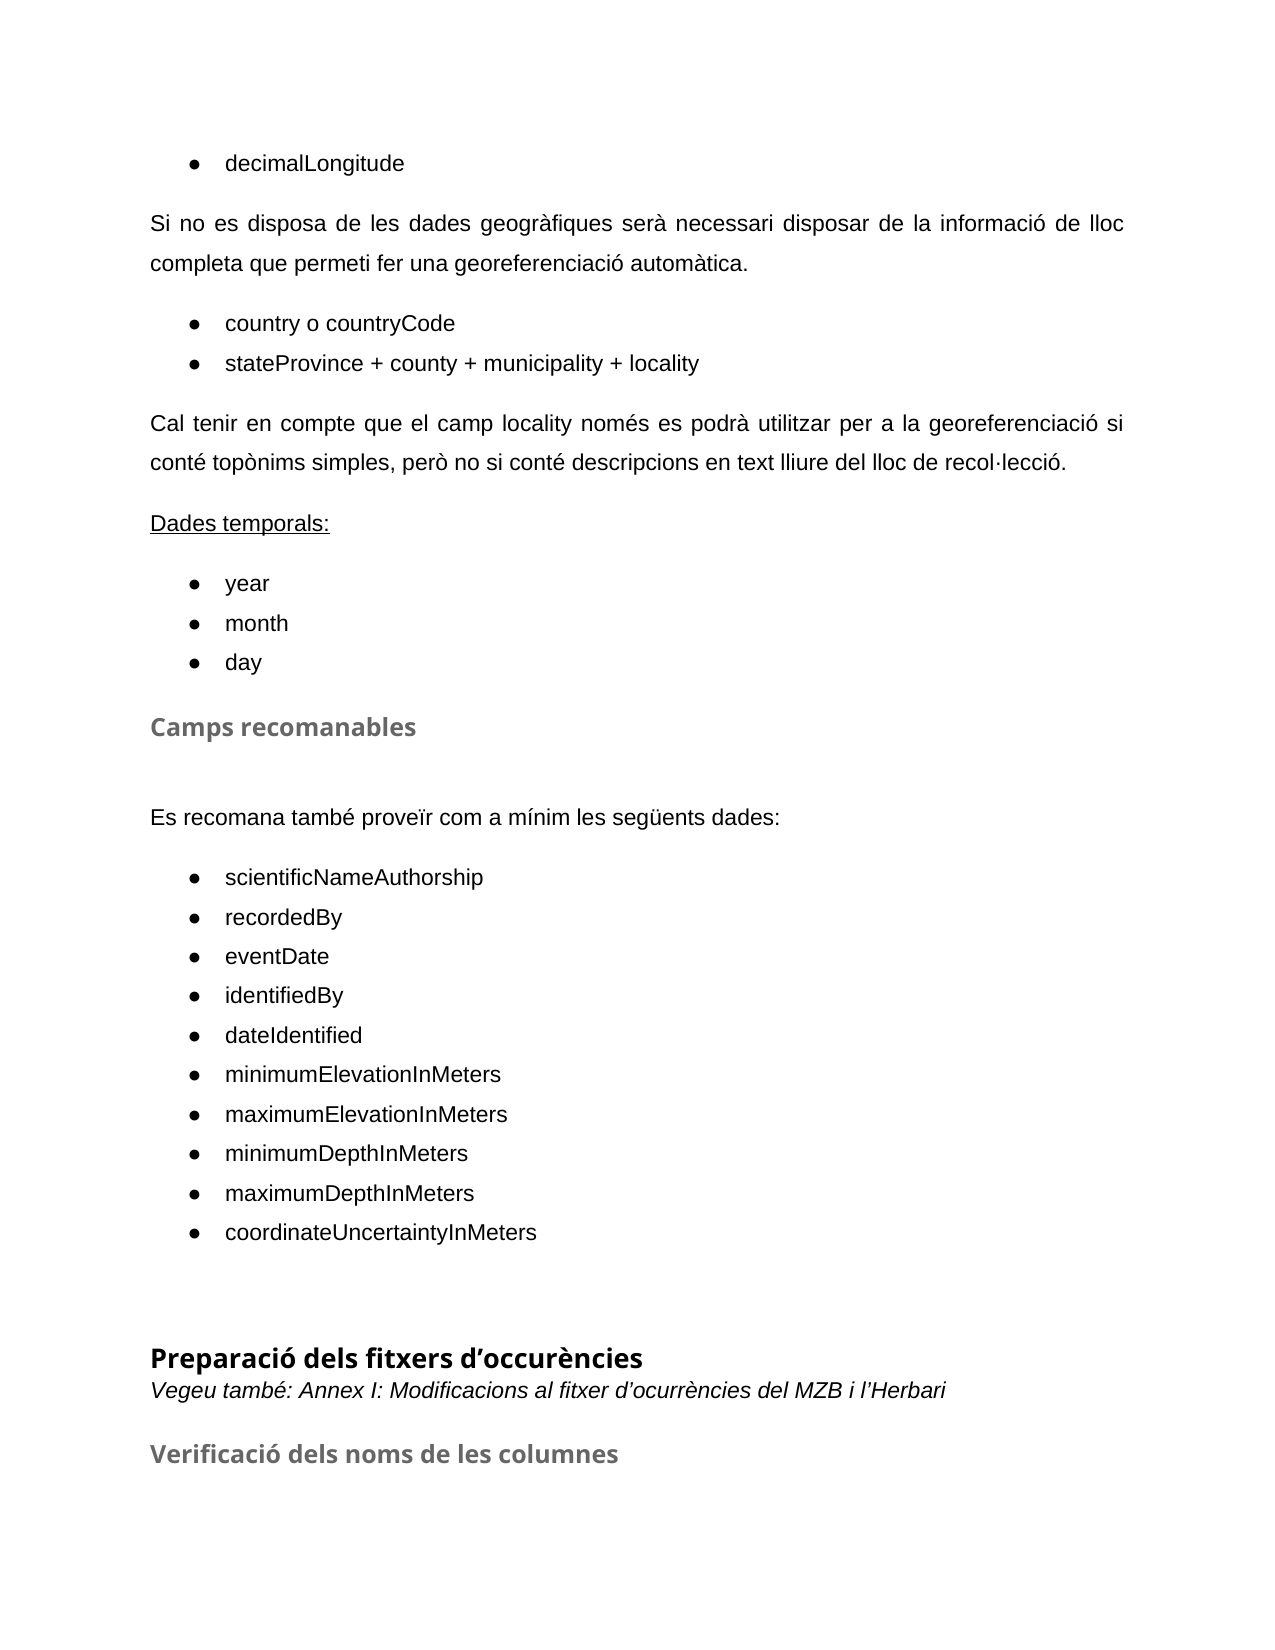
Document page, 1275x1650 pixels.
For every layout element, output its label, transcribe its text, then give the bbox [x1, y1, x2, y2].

subtitle Verificació dels noms de les columnes [150, 1437, 1125, 1471]
list minimumElevationInMeters [187, 1061, 1125, 1088]
list recordedBy [187, 903, 1125, 930]
subtitle Camps recomanables [150, 709, 1125, 743]
list maximumDepthInMeters [187, 1180, 1125, 1206]
text Si no es disposa de les dades geogràfiques serà necessari disposar de la informació de lloc completa que permeti fer una georeferenciació automàtica. [150, 210, 1125, 276]
list country o countryCode [187, 310, 1125, 336]
text Cal tenir en compte que el camp locality només es podrà utilitzar per a la georeferenciació si conté topònims simples, però no si conté descripcions en text lliure del lloc de recol·lecció. [150, 410, 1125, 476]
subtitle Preparació dels fitxers d’occurències [150, 1340, 1125, 1377]
list eventDate [187, 943, 1125, 969]
list year [187, 570, 1125, 596]
list minimumDepthInMeters [187, 1140, 1125, 1167]
list maximumElevationInMeters [187, 1101, 1125, 1127]
list decimalLongitude [187, 150, 1125, 176]
list identifiedBy [187, 982, 1125, 1009]
list day [187, 649, 1125, 675]
text Vegeu també: Annex I: Modificacions al fitxer d’ocurrències del MZB i l’Herbari [150, 1377, 1125, 1403]
list dateIdentified [187, 1022, 1125, 1048]
list month [187, 609, 1125, 636]
list coordinateUncertaintyInMeters [187, 1219, 1125, 1246]
list stateProvince + county + municipality + locality [187, 349, 1125, 376]
text Dades temporals: [150, 510, 1125, 536]
text Es recomana també proveïr com a mínim les següents dades: [150, 804, 1125, 830]
list scientificNameAuthorship [187, 864, 1125, 890]
